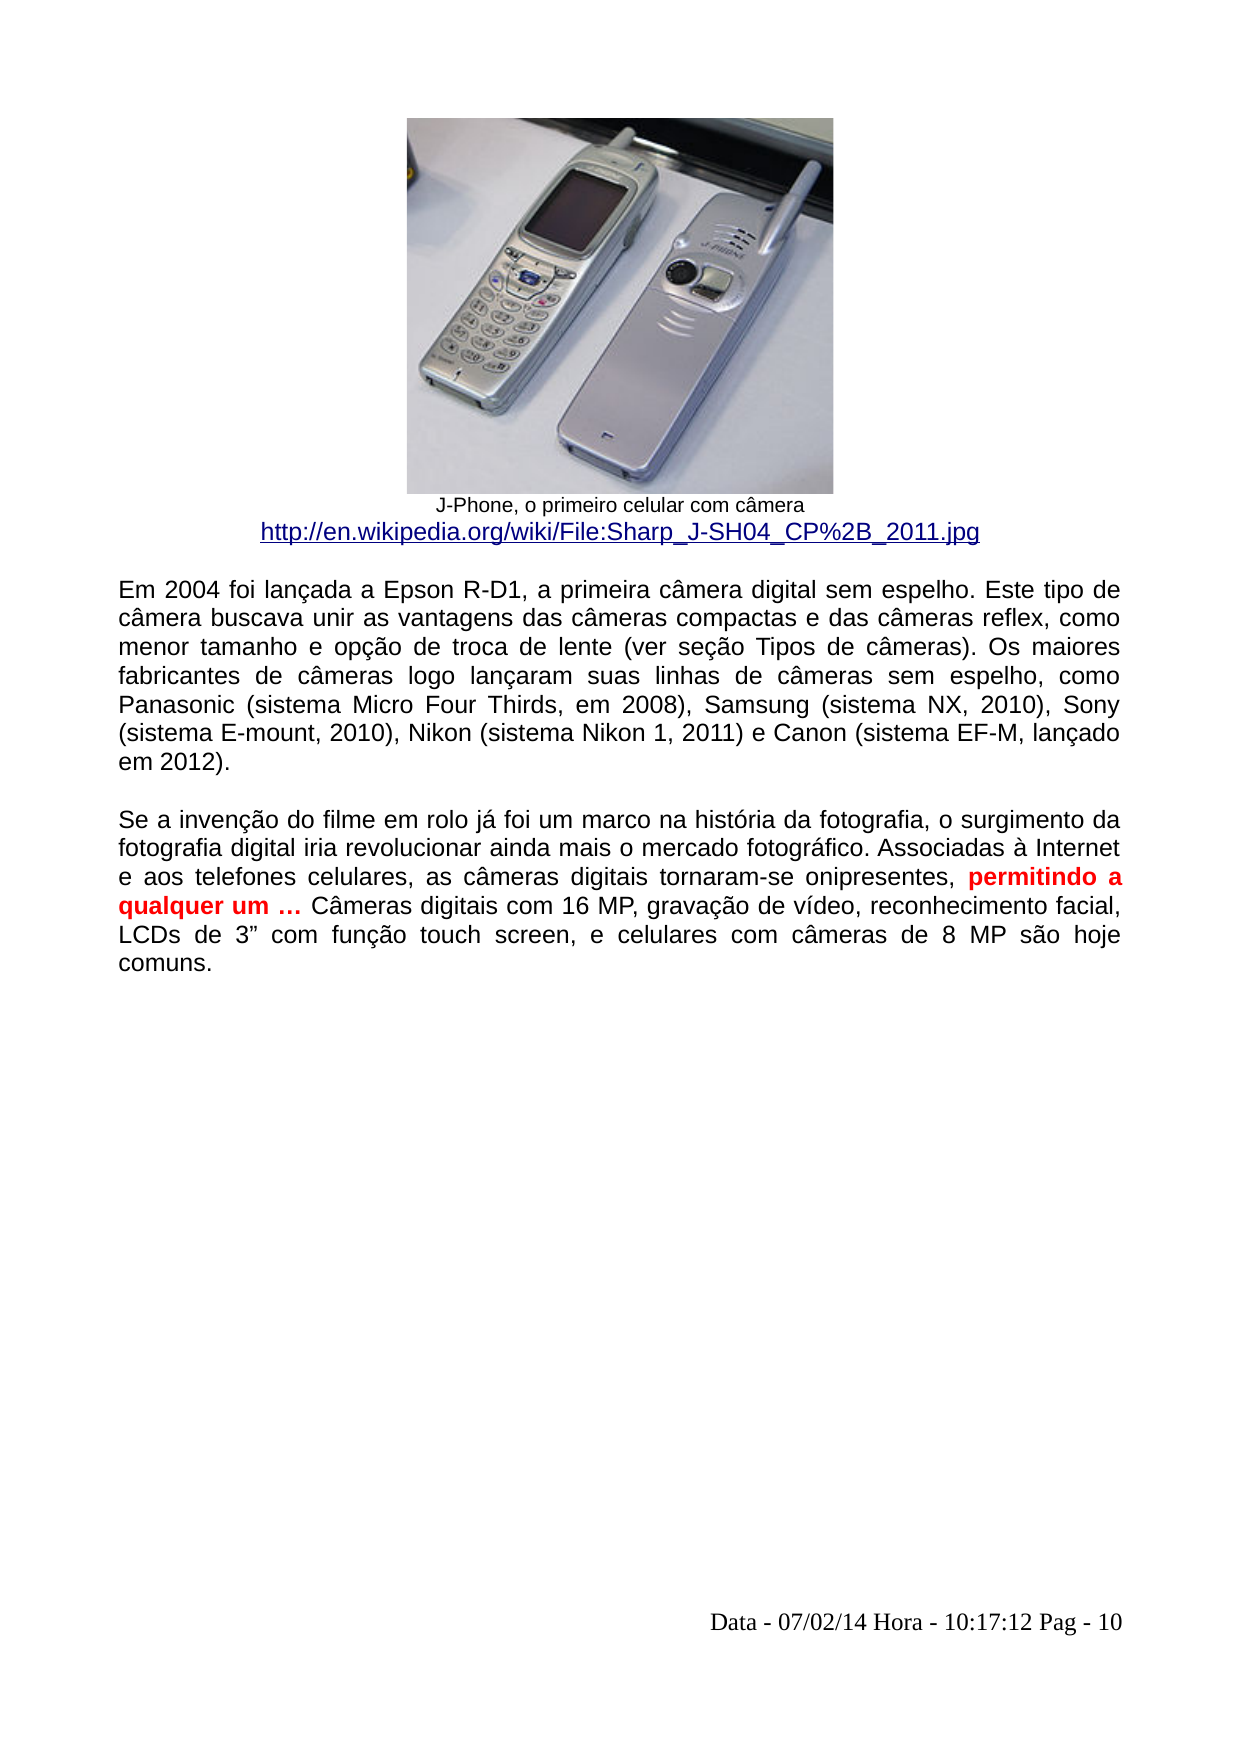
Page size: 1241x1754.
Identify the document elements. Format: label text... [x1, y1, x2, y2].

picture [406, 118, 834, 494]
text J-Phone, o primeiro celular com câmera [118, 493, 1122, 517]
text Em 2004 foi lançada a Epson R-D1, a primeira câmera digital sem espelho. Este tipo de câmera buscava unir as vantagens das câmeras compactas e das câmeras reflex, como menor tamanho e opção de troca de lente (ver seção Tipos de câmeras). Os maiores fabricantes de câmeras logo lançaram suas linhas de câmeras sem espelho, como Panasonic (sistema Micro Four Thirds, em 2008), Samsung (sistema NX, 2010), Sony (sistema E-mount, 2010), Nikon (sistema Nikon 1, 2011) e Canon (sistema EF-M, lançado em 2012). [118, 574, 1122, 776]
text http://en.wikipedia.org/wiki/File:Sharp_J-SH04_CP%2B_2011.jpg [118, 517, 1122, 546]
text Se a invenção do filme em rolo já foi um marco na história da fotografia, o surgimento da fotografia digital iria revolucionar ainda mais o mercado fotográfico. Associadas à Internet e aos telefones celulares, as câmeras digitais tornaram-se onipresentes, permitindo a qualquer um … Câmeras digitais com 16 MP, gravação de vídeo, reconhecimento facial, LCDs de 3” com função touch screen, e celulares com câmeras de 8 MP são hoje comuns. [118, 804, 1122, 977]
